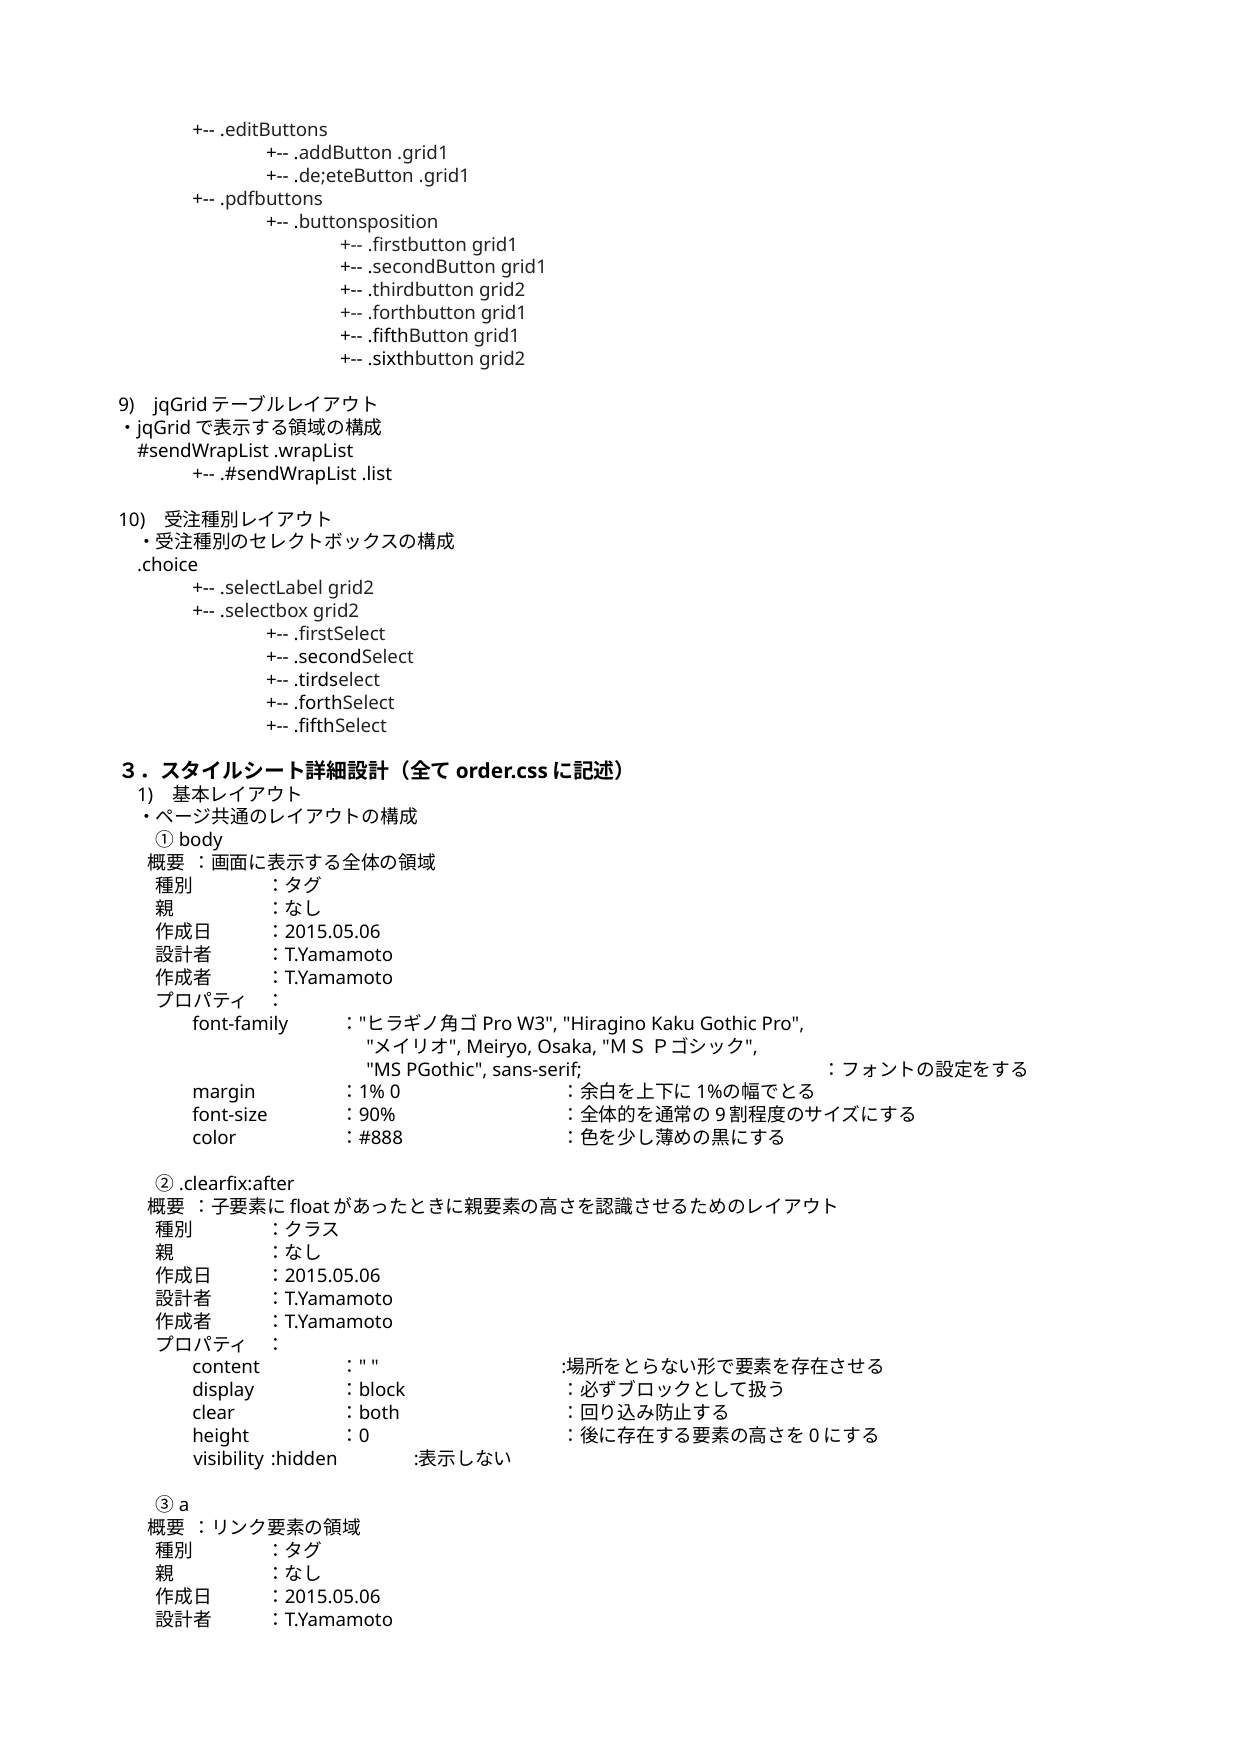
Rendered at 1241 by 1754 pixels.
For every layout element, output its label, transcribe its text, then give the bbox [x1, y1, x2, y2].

text 親 ：なし [118, 897, 1122, 920]
text +-- .secondSelect [118, 645, 1122, 668]
text visibility :hidden :表示しない [118, 1447, 1122, 1470]
text +-- .fifthSelect [118, 714, 1122, 737]
text +-- .editButtons [118, 118, 1122, 141]
text +-- .tirdselect [118, 668, 1122, 691]
text content ：" " :場所をとらない形で要素を存在させる [118, 1356, 1122, 1378]
text +-- .addButton .grid1 [118, 141, 1122, 164]
text ・受注種別のセレクトボックスの構成 [118, 531, 1122, 553]
text #sendWrapList .wrapList [118, 439, 1122, 462]
text height ：0 ：後に存在する要素の高さを0にする [118, 1424, 1122, 1447]
text font-family ："ヒラギノ角ゴ Pro W3", "Hiragino Kaku Gothic Pro", [118, 1012, 1122, 1035]
text 作成日 ：2015.05.06 [118, 1585, 1122, 1608]
text 1) 基本レイアウト [118, 783, 1122, 806]
text プロパティ ： [118, 1333, 1122, 1356]
text 概要 ：画面に表示する全体の領域 [118, 851, 1122, 874]
text ・ページ共通のレイアウトの構成 [118, 806, 1122, 828]
text ③ a [118, 1493, 1122, 1516]
text font-size ：90% ：全体的を通常の9割程度のサイズにする [118, 1103, 1122, 1126]
text "MS PGothic", sans-serif; ：フォントの設定をする [118, 1058, 1122, 1081]
text ① body [118, 828, 1122, 851]
text 種別 ：タグ [118, 874, 1122, 897]
text 作成日 ：2015.05.06 [118, 920, 1122, 943]
text 概要 ：リンク要素の領域 [118, 1516, 1122, 1539]
text 種別 ：タグ [118, 1539, 1122, 1562]
text ・jqGridで表示する領域の構成 [118, 416, 1122, 439]
text 作成者 ：T.Yamamoto [118, 1310, 1122, 1333]
text +-- .forthSelect [118, 691, 1122, 714]
text display ：block ：必ずブロックとして扱う [118, 1378, 1122, 1401]
text 作成者 ：T.Yamamoto [118, 966, 1122, 989]
text +-- .secondButton grid1 [118, 256, 1122, 278]
text 設計者 ：T.Yamamoto [118, 943, 1122, 966]
text +-- .thirdbutton grid2 [118, 278, 1122, 301]
text 親 ：なし [118, 1241, 1122, 1264]
text +-- .firstSelect [118, 622, 1122, 645]
text "メイリオ", Meiryo, Osaka, "ＭＳ Ｐゴシック", [118, 1035, 1122, 1058]
text +-- .forthbutton grid1 [118, 301, 1122, 324]
text +-- .fifthButton grid1 [118, 324, 1122, 347]
text 作成日 ：2015.05.06 [118, 1264, 1122, 1287]
text +-- .selectLabel grid2 [118, 576, 1122, 599]
text .choice [118, 553, 1122, 576]
text margin ：1% 0 ：余白を上下に1%の幅でとる [118, 1081, 1122, 1103]
text color ：#888 ：色を少し薄めの黒にする [118, 1126, 1122, 1149]
text +-- .pdfbuttons [118, 187, 1122, 210]
text +-- .#sendWrapList .list [118, 462, 1122, 485]
text プロパティ ： [118, 989, 1122, 1012]
text 10) 受注種別レイアウト [118, 508, 1122, 531]
text 設計者 ：T.Yamamoto [118, 1608, 1122, 1631]
text clear ：both ：回り込み防止する [118, 1401, 1122, 1424]
text 設計者 ：T.Yamamoto [118, 1287, 1122, 1310]
text 概要 ：子要素にfloatがあったときに親要素の高さを認識させるためのレイアウト [118, 1195, 1122, 1218]
text ② .clearfix:after [118, 1172, 1122, 1195]
text +-- .buttonsposition [118, 210, 1122, 233]
text ３．スタイルシート詳細設計（全てorder.cssに記述） [118, 760, 1122, 783]
text +-- .de;eteButton .grid1 [118, 164, 1122, 187]
text +-- .selectbox grid2 [118, 599, 1122, 622]
text +-- .firstbutton grid1 [118, 233, 1122, 256]
text 種別 ：クラス [118, 1218, 1122, 1241]
text 親 ：なし [118, 1562, 1122, 1585]
text +-- .sixthbutton grid2 [118, 347, 1122, 370]
text 9) jqGridテーブルレイアウト [118, 393, 1122, 416]
